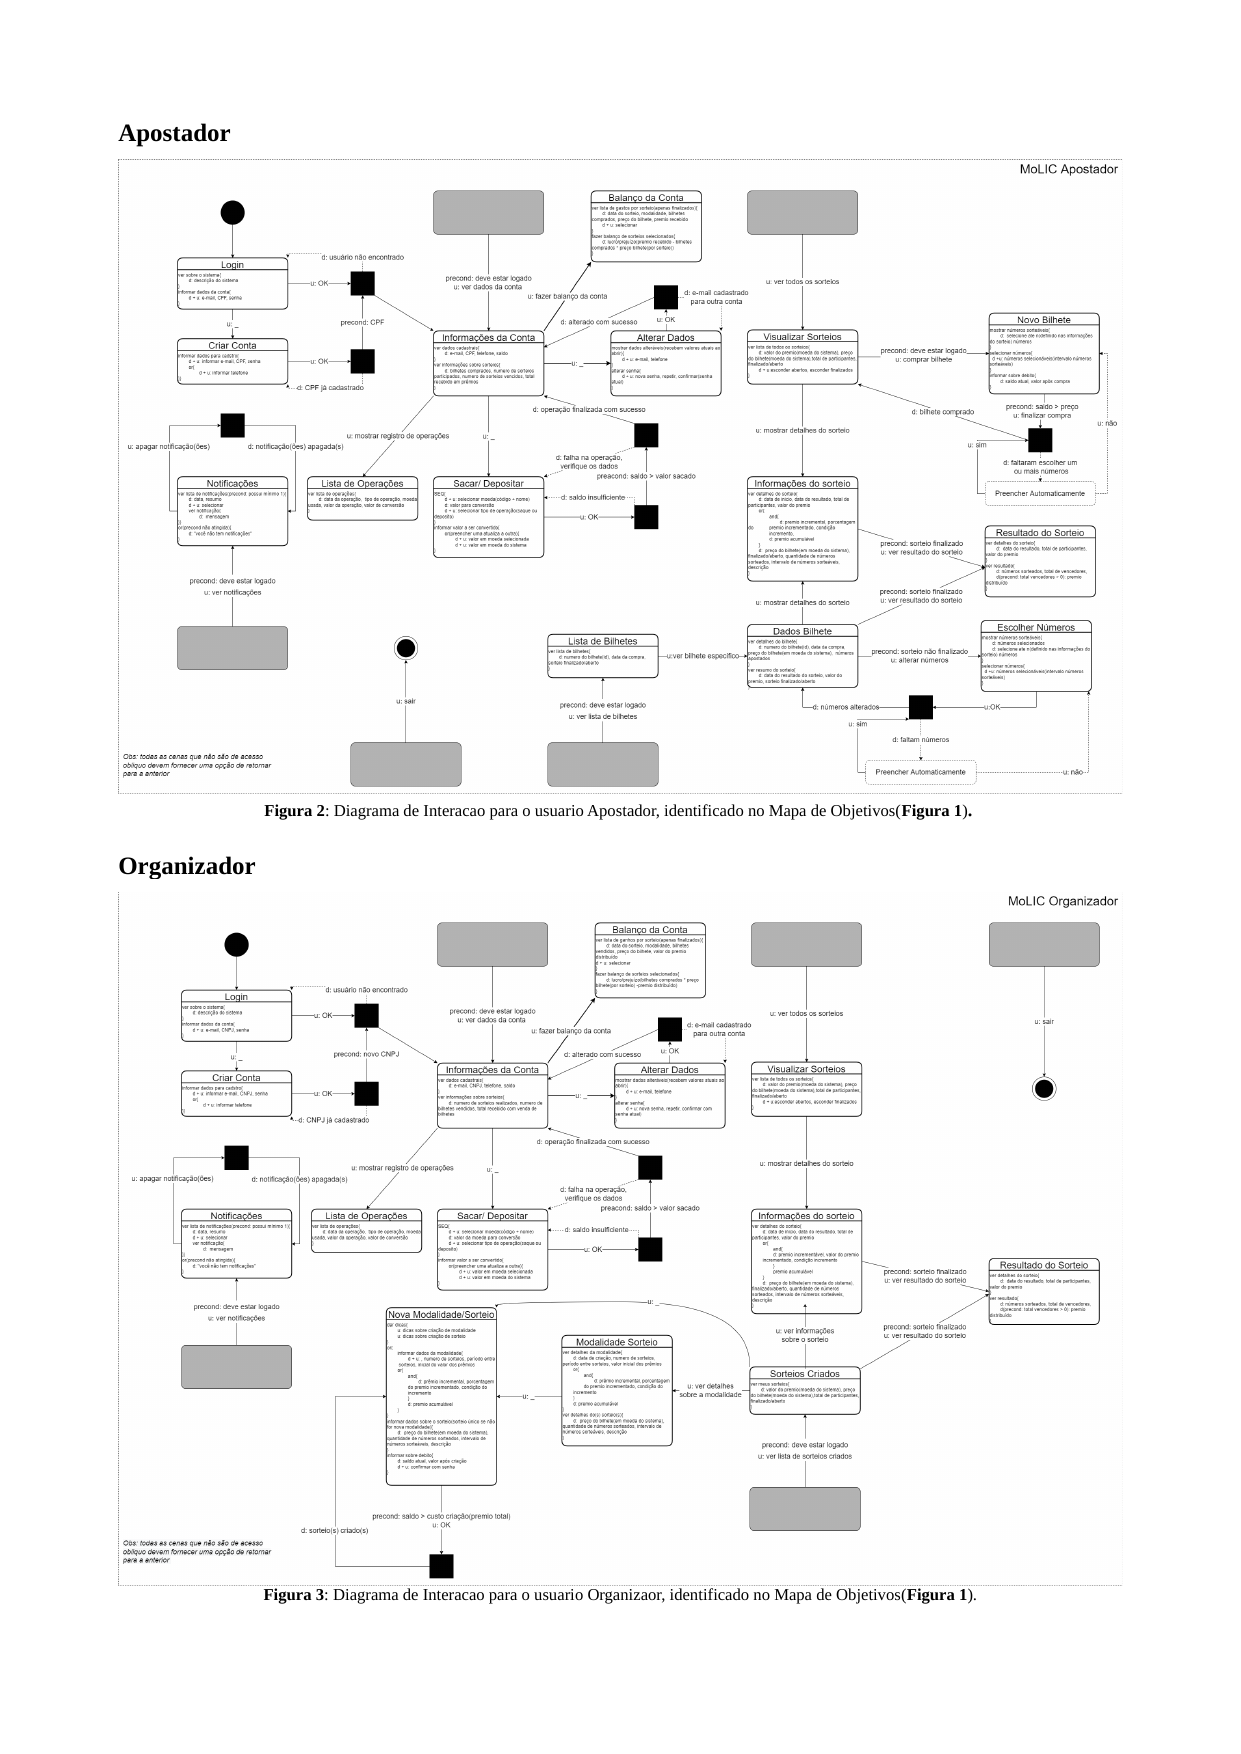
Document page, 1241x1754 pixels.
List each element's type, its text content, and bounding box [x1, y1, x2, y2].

text Figura 2: Diagrama de Interacao para o usuario Apostador, identificado no Mapa de Objetivos(Figura 1). [118, 794, 1122, 822]
text Organizador [118, 851, 1122, 879]
text Apostador [118, 118, 1122, 147]
text Figura 3: Diagrama de Interacao para o usuario Organizaor, identificado no Mapa de Objetivos(Figura 1). [118, 1586, 1122, 1604]
picture [118, 892, 1123, 1586]
picture [118, 159, 1123, 794]
